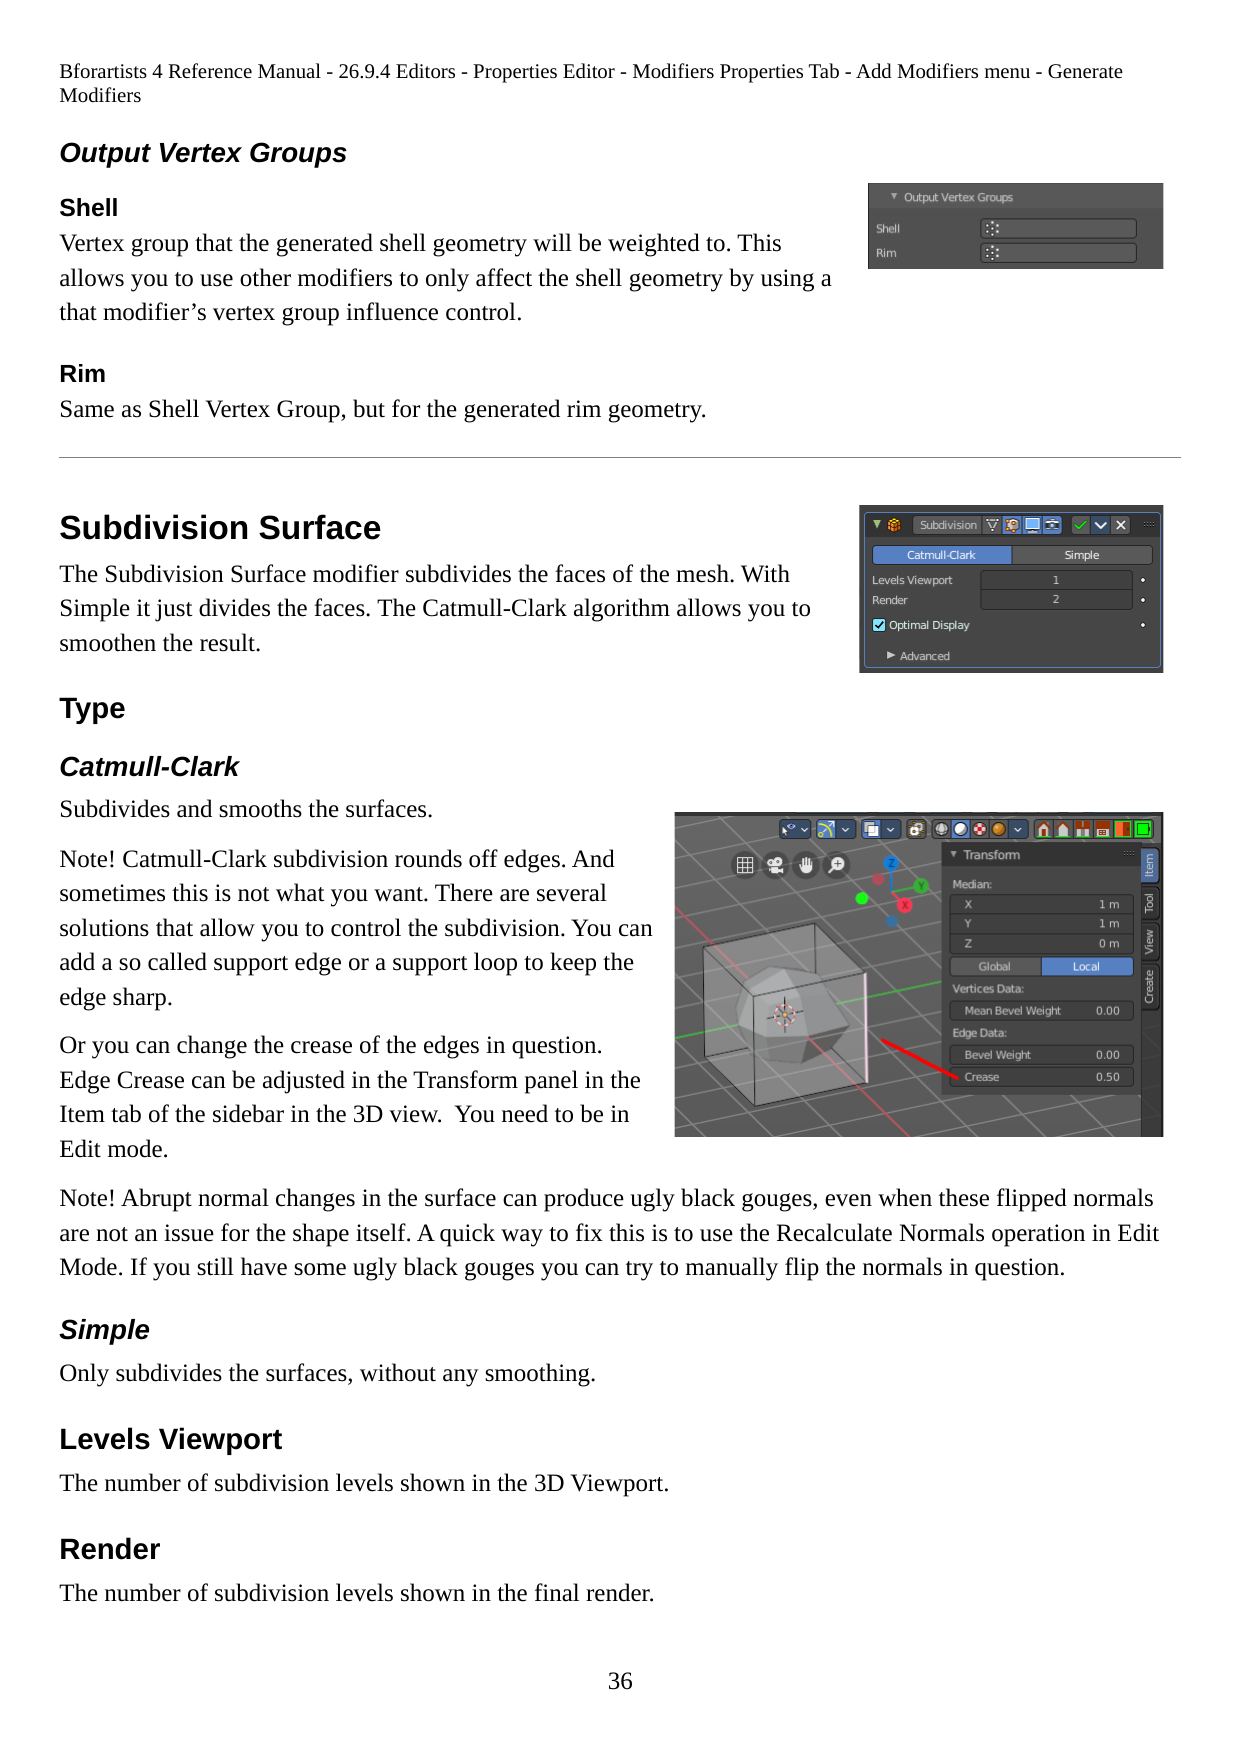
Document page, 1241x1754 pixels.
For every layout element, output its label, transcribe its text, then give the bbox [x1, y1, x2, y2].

subtitle Type [59, 691, 1181, 725]
subtitle [1164, 508, 1181, 546]
subtitle Render [59, 1532, 1181, 1565]
text The number of subdivision levels shown in the 3D Viewport. [59, 1468, 1181, 1497]
subtitle Simple [59, 1314, 1181, 1346]
subtitle Shell [59, 193, 868, 222]
text Note! Abrupt normal changes in the surface can produce ugly black gouges, even when these flipped normals are not an issue for the shape itself. A quick way to fix this is to use the Recalculate Normals operation in Edit Mode. If you still have some ugly black gouges you can try to manually flip the normals in question. [59, 1183, 1181, 1281]
text Vertex group that the generated shell geometry will be weighted to. This allows you to use other modifiers to only affect the shell geometry by using a that modifier’s vertex group influence control. [59, 228, 1181, 326]
subtitle Output Vertex Groups [59, 137, 1181, 168]
picture [868, 183, 1164, 269]
text Same as Shell Vertex Group, but for the generated rim geometry. [59, 394, 1181, 422]
subtitle [1164, 193, 1181, 222]
text Subdivides and smooths the surfaces. [59, 794, 1181, 823]
picture [674, 812, 1164, 1137]
subtitle Subdivision Surface [59, 508, 859, 546]
subtitle Catmull-Clark [59, 750, 1181, 782]
picture [859, 505, 1164, 673]
text Or you can change the crease of the edges in question. Edge Crease can be adjusted in the Transform panel in the Item tab of the sidebar in the 3D view. You need to be in Edit mode. [59, 1031, 1181, 1163]
text Only subdivides the surfaces, without any smoothing. [59, 1358, 1181, 1387]
text Note! Catmull-Clark subdivision rounds off edges. And sometimes this is not what you want. There are several solutions that allow you to control the subdivision. You can add a so called support edge or a support loop to keep the edge sharp. [59, 844, 674, 1010]
text The number of subdivision levels shown in the final render. [59, 1578, 1181, 1607]
text The Subdivision Surface modifier subdivides the faces of the mesh. With Simple it just divides the faces. The Catmull-Clark algorithm allows you to smoothen the result. [59, 559, 859, 657]
subtitle Levels Viewport [59, 1422, 1181, 1455]
subtitle Rim [59, 359, 1181, 387]
